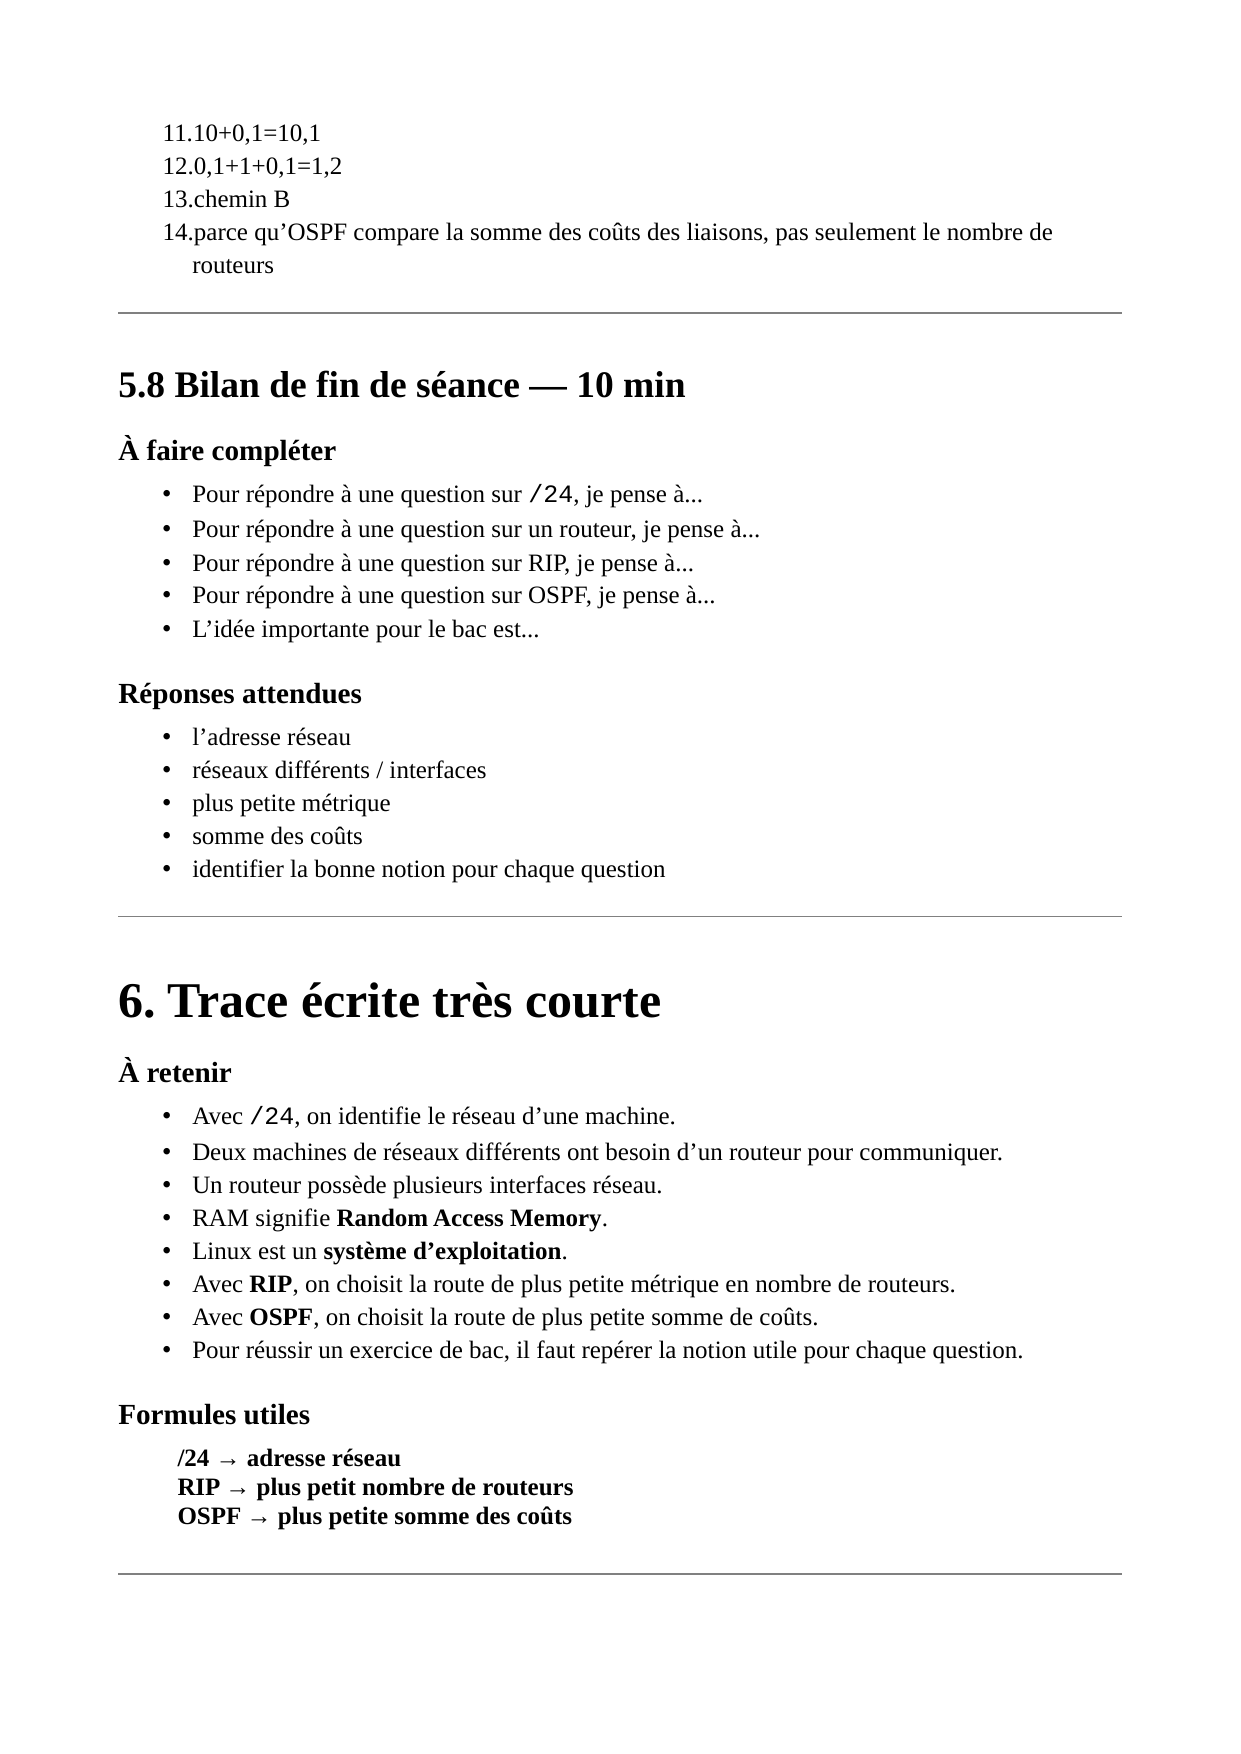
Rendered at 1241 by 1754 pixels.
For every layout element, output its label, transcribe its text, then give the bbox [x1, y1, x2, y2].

list l’adresse réseau [162, 722, 1122, 751]
list 10+0,1=10,1 [162, 118, 1122, 147]
list plus petite métrique [162, 788, 1122, 817]
list Pour répondre à une question sur OSPF, je pense à... [162, 581, 1122, 609]
list Pour répondre à une question sur RIP, je pense à... [162, 548, 1122, 576]
list somme des coûts [162, 821, 1122, 850]
list Un routeur possède plusieurs interfaces réseau. [162, 1170, 1122, 1199]
list RAM signifie Random Access Memory. [162, 1203, 1122, 1232]
list Avec OSPF, on choisit la route de plus petite somme de coûts. [162, 1302, 1122, 1331]
list chemin B [162, 184, 1122, 213]
subtitle 6. Trace écrite très courte [118, 971, 1122, 1028]
subtitle À faire compléter [118, 433, 1122, 467]
list L’idée importante pour le bac est... [162, 614, 1122, 642]
subtitle Formules utiles [118, 1397, 1122, 1431]
list Avec /24, on identifie le réseau d’une machine. [162, 1101, 1122, 1132]
list Pour réussir un exercice de bac, il faut repérer la notion utile pour chaque question. [162, 1335, 1122, 1364]
subtitle 5.8 Bilan de fin de séance — 10 min [118, 363, 1122, 406]
list identifier la bonne notion pour chaque question [162, 854, 1122, 883]
list Linux est un système d’exploitation. [162, 1236, 1122, 1265]
subtitle À retenir [118, 1055, 1122, 1089]
subtitle Réponses attendues [118, 676, 1122, 709]
list Deux machines de réseaux différents ont besoin d’un routeur pour communiquer. [162, 1137, 1122, 1166]
list Pour répondre à une question sur /24, je pense à... [162, 479, 1122, 510]
list Pour répondre à une question sur un routeur, je pense à... [162, 514, 1122, 543]
list 0,1+1+0,1=1,2 [162, 151, 1122, 180]
text /24 → adresse réseau RIP → plus petit nombre de routeurs OSPF → plus petite somme des coûts [177, 1443, 1063, 1529]
list parce qu’OSPF compare la somme des coûts des liaisons, pas seulement le nombre de routeurs [162, 217, 1122, 279]
list réseaux différents / interfaces [162, 755, 1122, 784]
list Avec RIP, on choisit la route de plus petite métrique en nombre de routeurs. [162, 1269, 1122, 1298]
